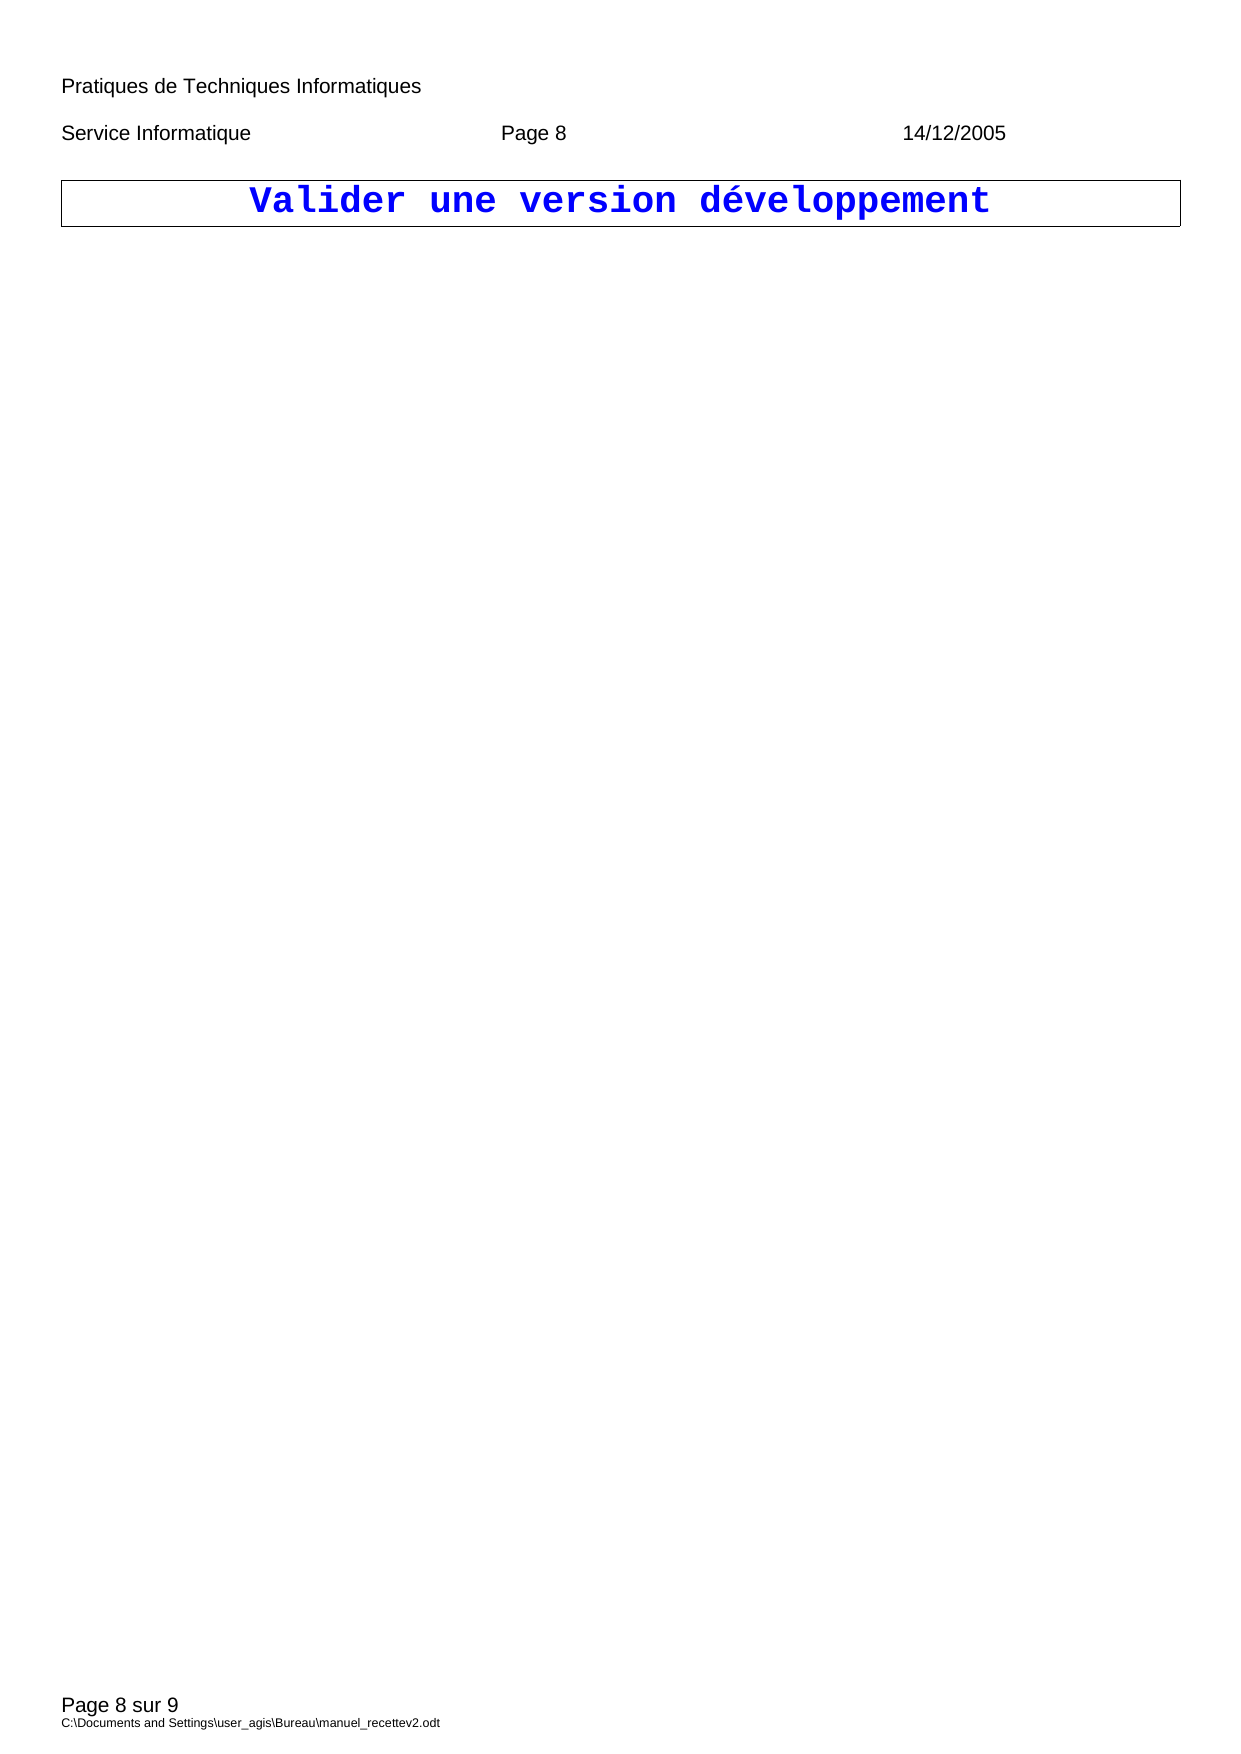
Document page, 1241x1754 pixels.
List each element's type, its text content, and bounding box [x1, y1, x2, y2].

subtitle Valider une version développement [62, 181, 1180, 226]
